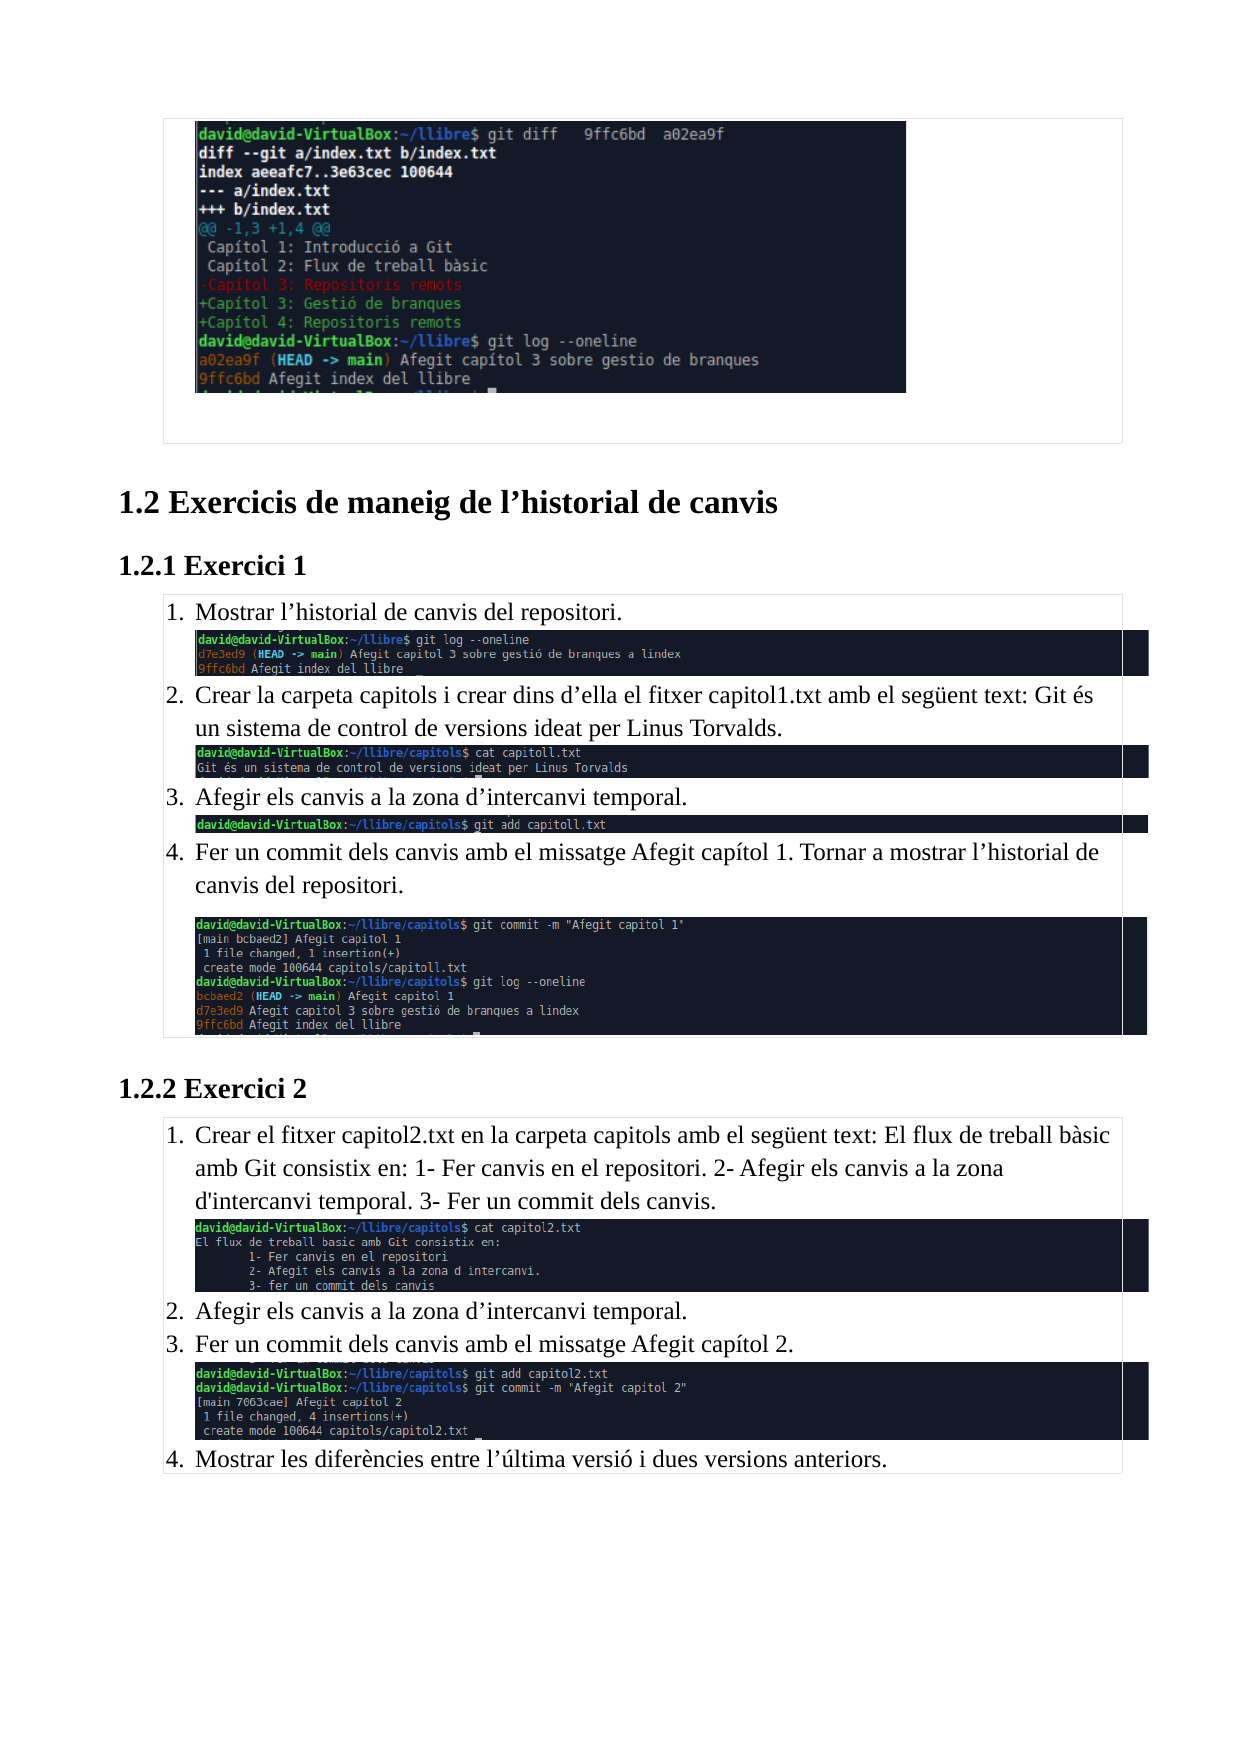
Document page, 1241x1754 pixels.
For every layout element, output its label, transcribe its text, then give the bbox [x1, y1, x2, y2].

list Afegir els canvis a la zona d’intercanvi temporal. [164, 1293, 1122, 1325]
picture [1123, 815, 1149, 833]
list Fer un commit dels canvis amb el missatge Afegit capítol 1. Tornar a mostrar l’historial de canvis del repositori. [164, 834, 1122, 899]
subtitle 1.2 Exercicis de maneig de l’historial de canvis [118, 483, 1122, 521]
picture [195, 815, 1122, 833]
picture [1123, 917, 1149, 1035]
picture [195, 121, 907, 393]
list Afegir els canvis a la zona d’intercanvi temporal. [164, 779, 1122, 811]
list Crear el fitxer capitol2.txt en la carpeta capitols amb el següent text: El flux de treball bàsic amb Git consistix en: 1- Fer canvis en el repositori. 2- Afegir els canvis a la zona d'intercanvi temporal. 3- Fer un commit dels canvis. [164, 1118, 1122, 1215]
picture [1123, 745, 1149, 778]
subtitle 1.2.1 Exercici 1 [118, 548, 1122, 582]
list Crear la carpeta capitols i crear dins d’ella el fitxer capitol1.txt amb el següent text: Git és un sistema de control de versions ideat per Linus Torvalds. [164, 677, 1122, 741]
picture [195, 745, 1122, 778]
picture [195, 630, 1122, 676]
list Fer un commit dels canvis amb el missatge Afegit capítol 2. [164, 1326, 1122, 1358]
picture [1123, 630, 1149, 676]
picture [195, 917, 1122, 1035]
list Mostrar l’historial de canvis del repositori. [164, 595, 1122, 626]
picture [195, 1362, 1122, 1440]
list Mostrar les diferències entre l’última versió i dues versions anteriors. [164, 1441, 1122, 1473]
picture [1123, 1362, 1149, 1440]
picture [195, 1219, 1122, 1292]
subtitle 1.2.2 Exercici 2 [118, 1071, 1122, 1104]
picture [1123, 1219, 1149, 1292]
